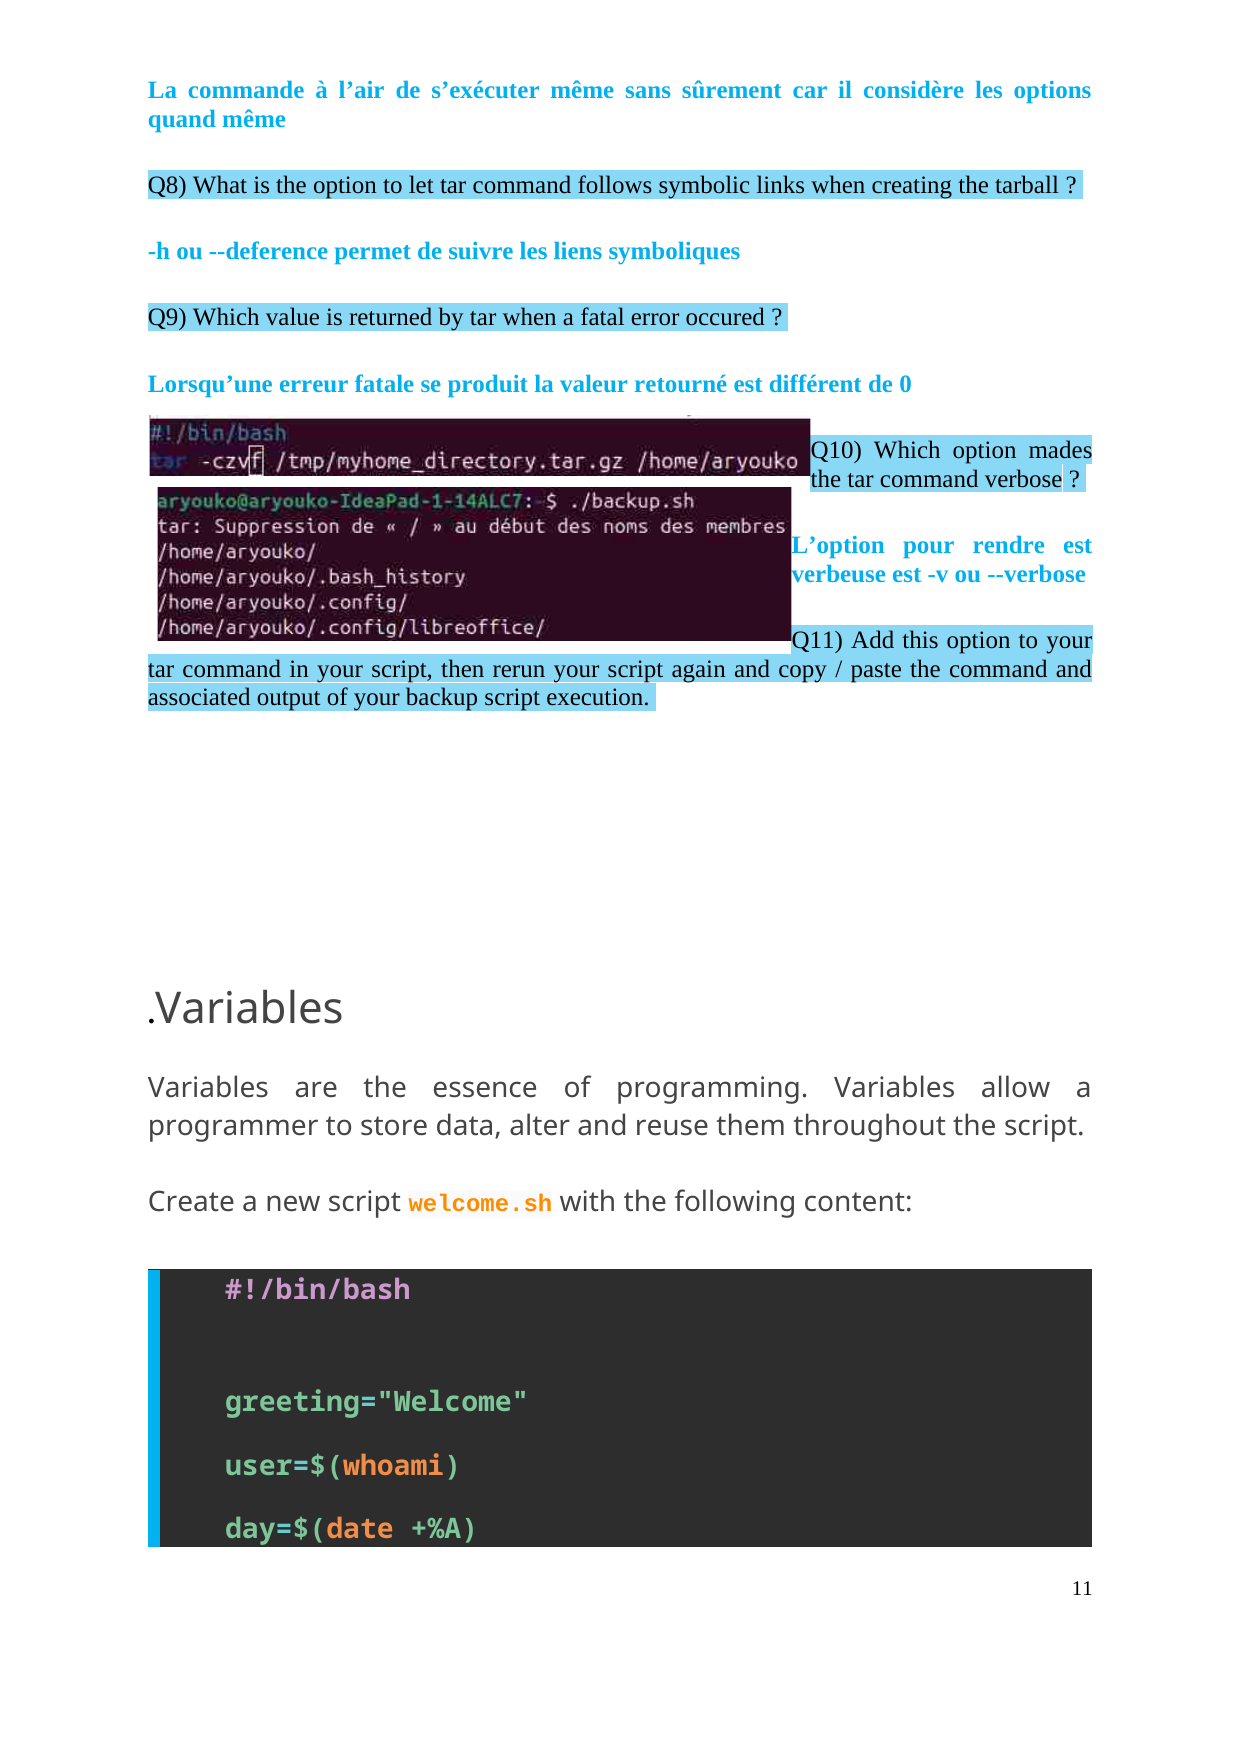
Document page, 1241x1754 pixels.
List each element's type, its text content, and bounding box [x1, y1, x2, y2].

text Variables are the essence of programming. Variables allow a programmer to store data, alter and reuse them throughout the script. [148, 1067, 1092, 1144]
text -h ou --deference permet de suivre les liens symboliques [148, 236, 1092, 265]
subtitle Variables [148, 976, 1092, 1036]
picture [157, 487, 793, 641]
text Q8) What is the option to let tar command follows symbolic links when creating the tarball ? [148, 170, 1092, 199]
text #!/bin/bash [148, 1269, 1092, 1308]
picture [149, 415, 811, 476]
text Create a new script welcome.sh with the following content: [148, 1181, 1092, 1219]
text greeting="Welcome" [160, 1382, 1092, 1420]
text Q9) Which value is returned by tar when a fatal error occured ? [148, 302, 1092, 331]
text L’option pour rendre est verbeuse est -v ou --verbose [792, 530, 1092, 587]
text day=$(date +%A) [160, 1508, 1092, 1547]
text La commande à l’air de s’exécuter même sans sûrement car il considère les options quand même [148, 75, 1092, 132]
text Q10) Which option mades the tar command verbose ? [148, 435, 1092, 492]
text user=$(whoami) [160, 1445, 1092, 1483]
text Q11) Add this option to your tar command in your script, then rerun your script again and copy / paste the command and associated output of your backup script execution. [148, 625, 1092, 711]
text Lorsqu’une erreur fatale se produit la valeur retourné est différent de 0 [148, 369, 1092, 397]
